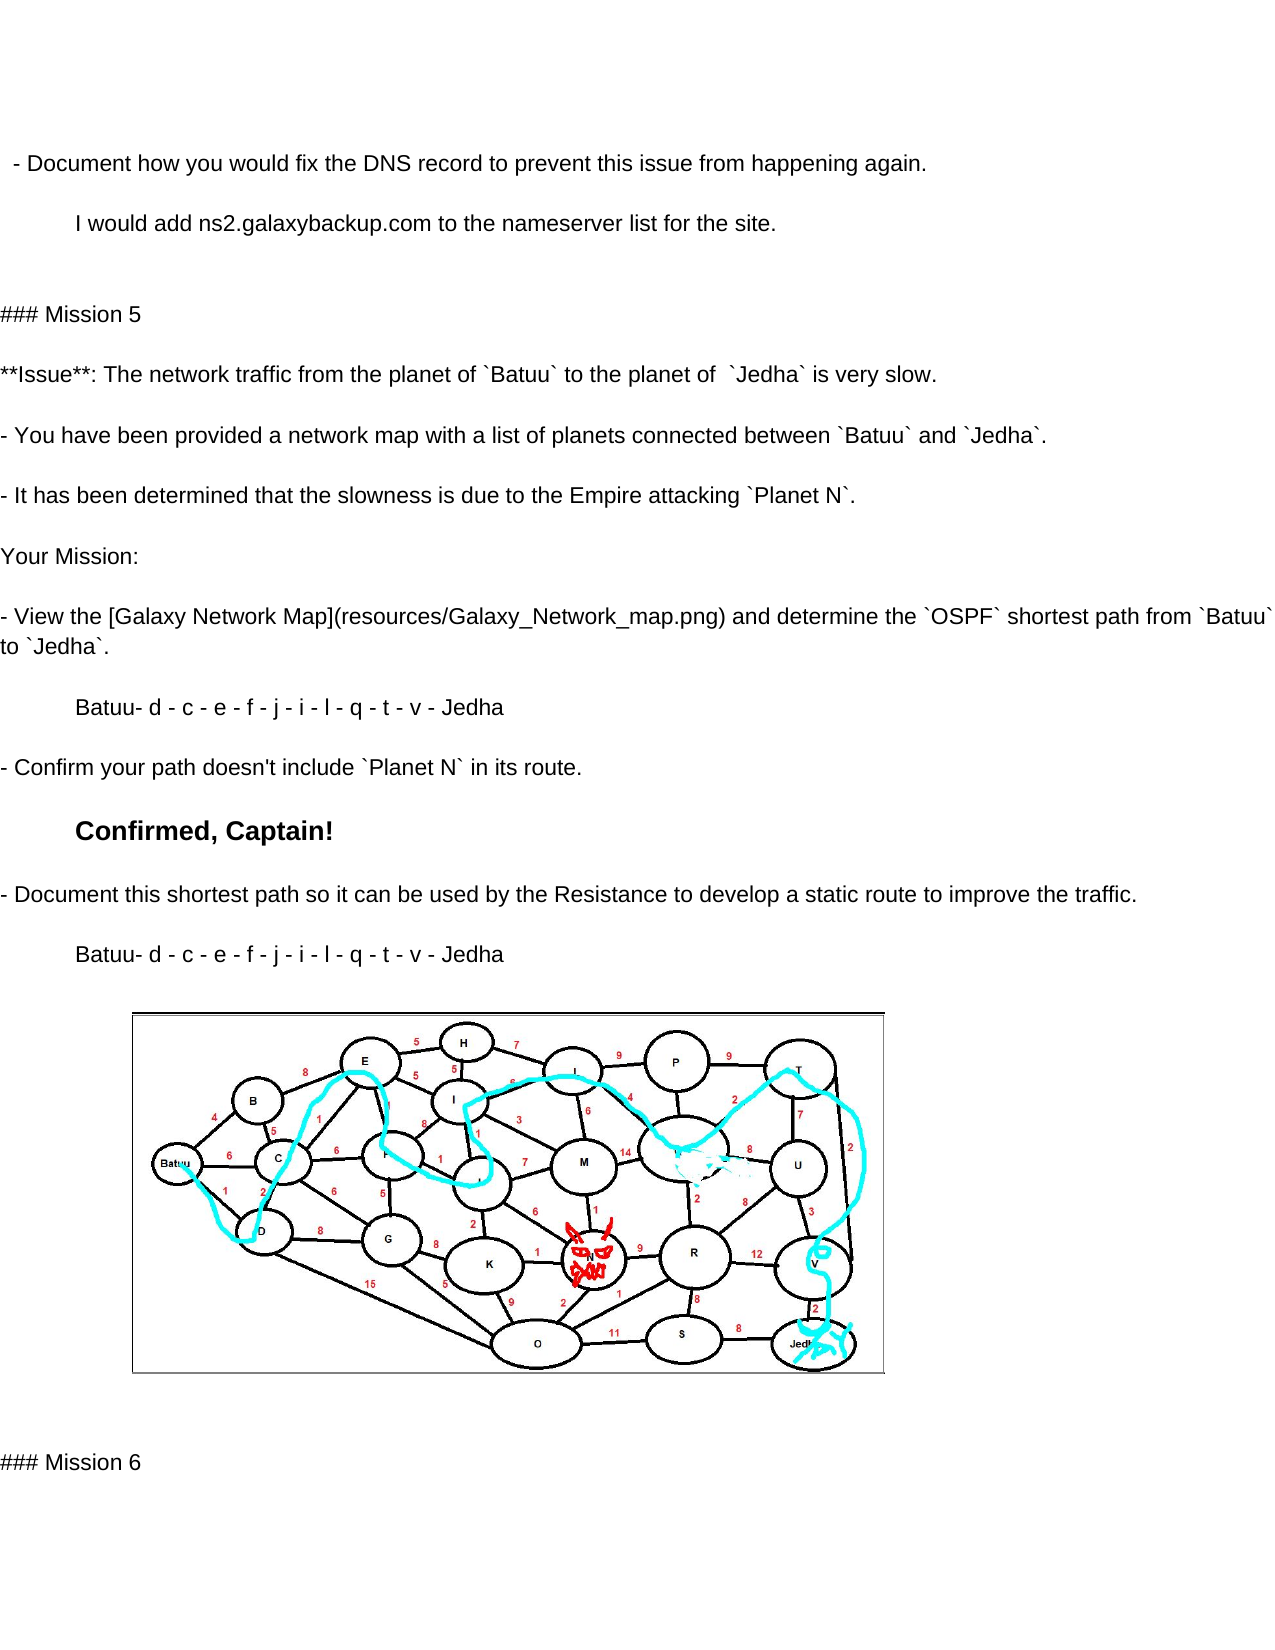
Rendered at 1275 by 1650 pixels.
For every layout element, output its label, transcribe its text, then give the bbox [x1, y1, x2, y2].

text - You have been provided a network map with a list of planets connected between `Batuu` and `Jedha`. [0, 422, 1275, 448]
text Confirmed, Captain! [0, 814, 1275, 846]
text Batuu- d - c - e - f - j - i - l - q - t - v - Jedha [0, 694, 1275, 720]
text - Document how you would fix the DNS record to prevent this issue from happening again. [0, 150, 1275, 176]
picture [232, 1013, 817, 1373]
text Your Mission: [0, 543, 1275, 569]
text - It has been determined that the slowness is due to the Empire attacking `Planet N`. [0, 482, 1275, 509]
text - Confirm your path doesn't include `Planet N` in its route. [0, 754, 1275, 781]
text Batuu- d - c - e - f - j - i - l - q - t - v - Jedha [0, 941, 1275, 967]
text I would add ns2.galaxybackup.com to the nameserver list for the site. [0, 210, 1275, 237]
text ### Mission 6 [0, 1449, 1275, 1475]
text ### Mission 5 [0, 301, 1275, 327]
text - View the [Galaxy Network Map](resources/Galaxy_Network_map.png) and determine the `OSPF` shortest path from `Batuu` to `Jedha`. [0, 603, 1275, 660]
text - Document this shortest path so it can be used by the Resistance to develop a static route to improve the traffic. [0, 881, 1275, 907]
text **Issue**: The network traffic from the planet of `Batuu` to the planet of `Jedha` is very slow. [0, 361, 1275, 388]
